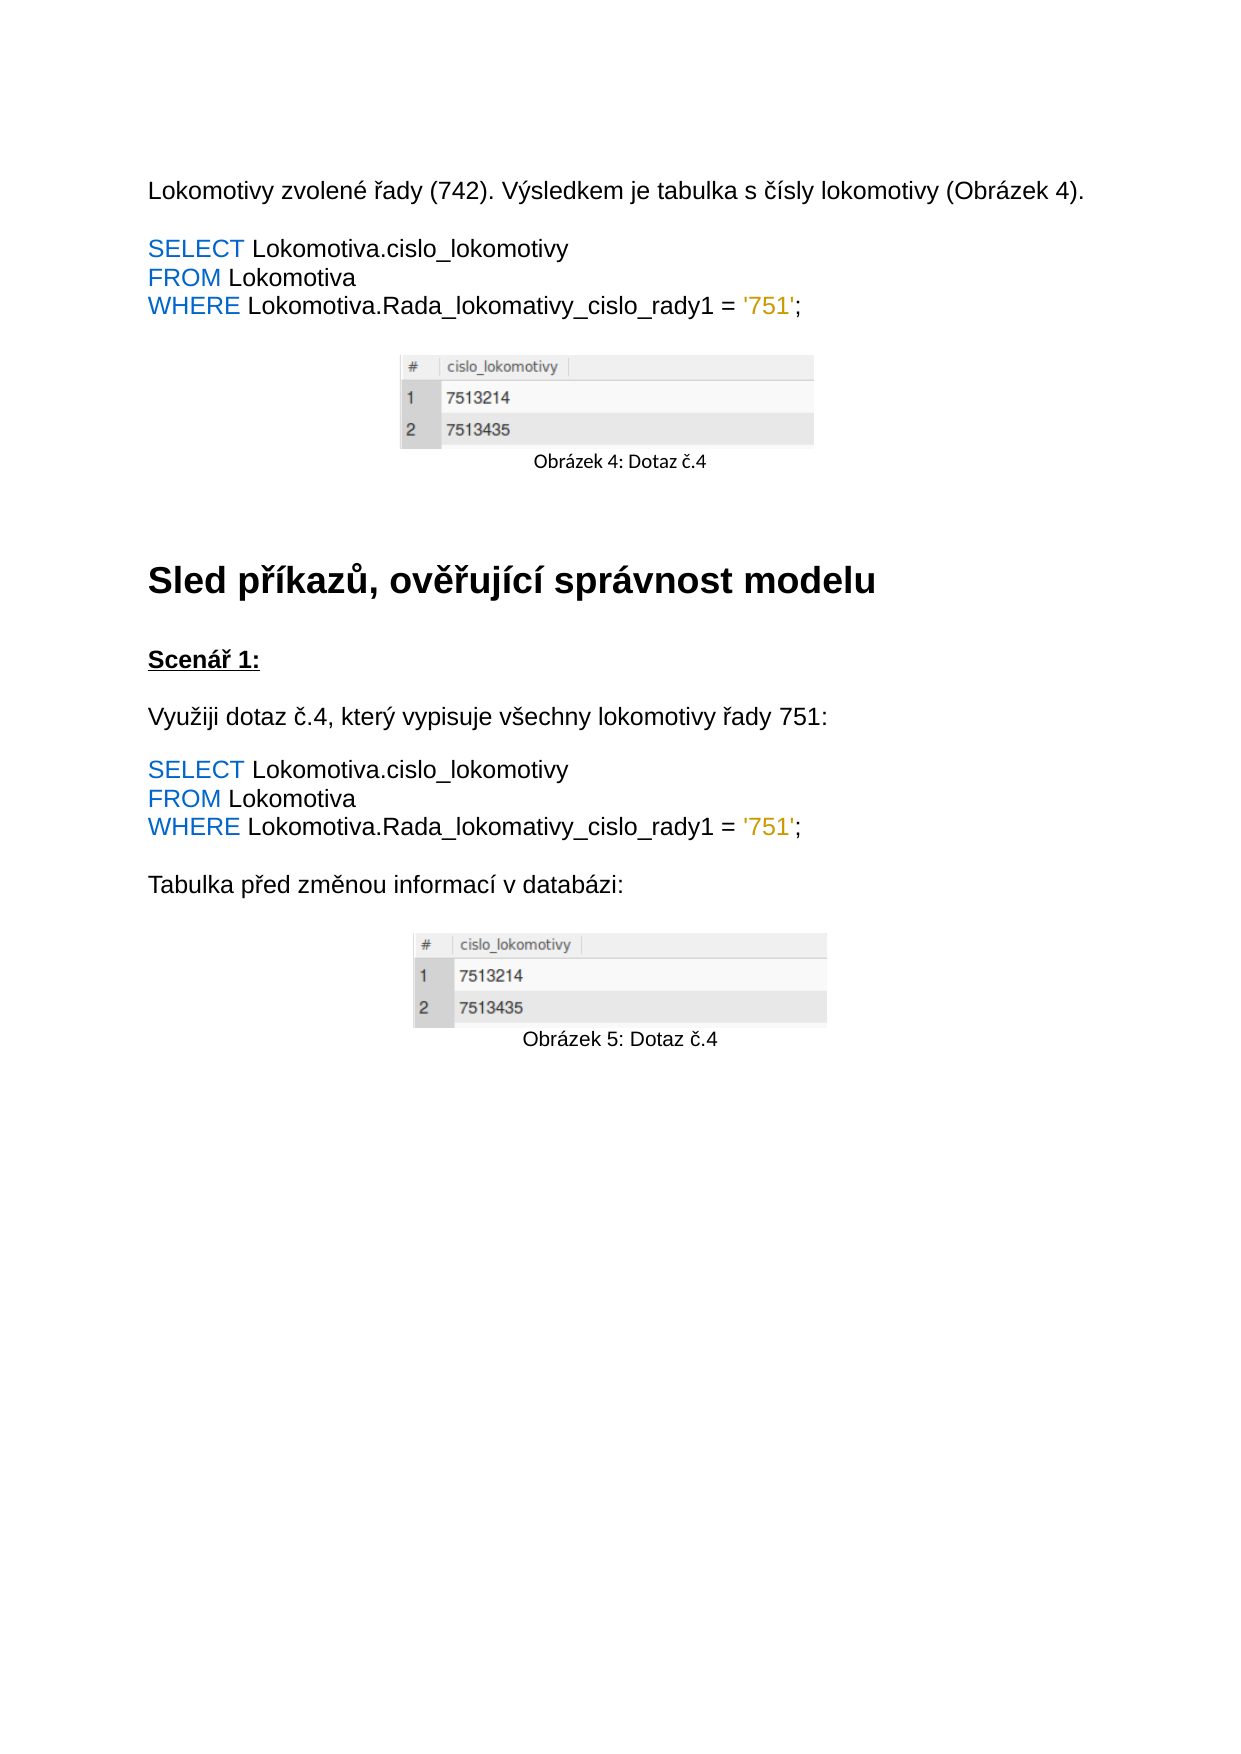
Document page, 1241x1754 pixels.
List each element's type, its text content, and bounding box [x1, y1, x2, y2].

text WHERE Lokomotiva.Rada_lokomativy_cislo_rady1 = '751'; [148, 812, 1093, 841]
text Sled příkazů, ověřující správnost modelu [148, 558, 1093, 601]
text Obrázek 5: Dotaz č.4 [148, 927, 1093, 1051]
picture [399, 355, 625, 449]
text Lokomotivy zvolené řady (742). Výsledkem je tabulka s čísly lokomotivy (Obrázek 4). [148, 176, 1093, 205]
text Tabulka před změnou informací v databázi: [148, 870, 1093, 898]
text Obrázek 4: Dotaz č.4 [148, 349, 1093, 474]
text FROM Lokomotiva [148, 263, 1093, 291]
text SELECT Lokomotiva.cislo_lokomotivy [148, 234, 1093, 263]
text WHERE Lokomotiva.Rada_lokomativy_cislo_rady1 = '751'; [148, 291, 1093, 320]
picture [413, 933, 638, 1028]
text SELECT Lokomotiva.cislo_lokomotivy [148, 755, 1093, 783]
text Scenář 1: [148, 644, 1093, 673]
text Využiji dotaz č.4, který vypisuje všechny lokomotivy řady 751: [148, 702, 1093, 731]
text FROM Lokomotiva [148, 783, 1093, 812]
